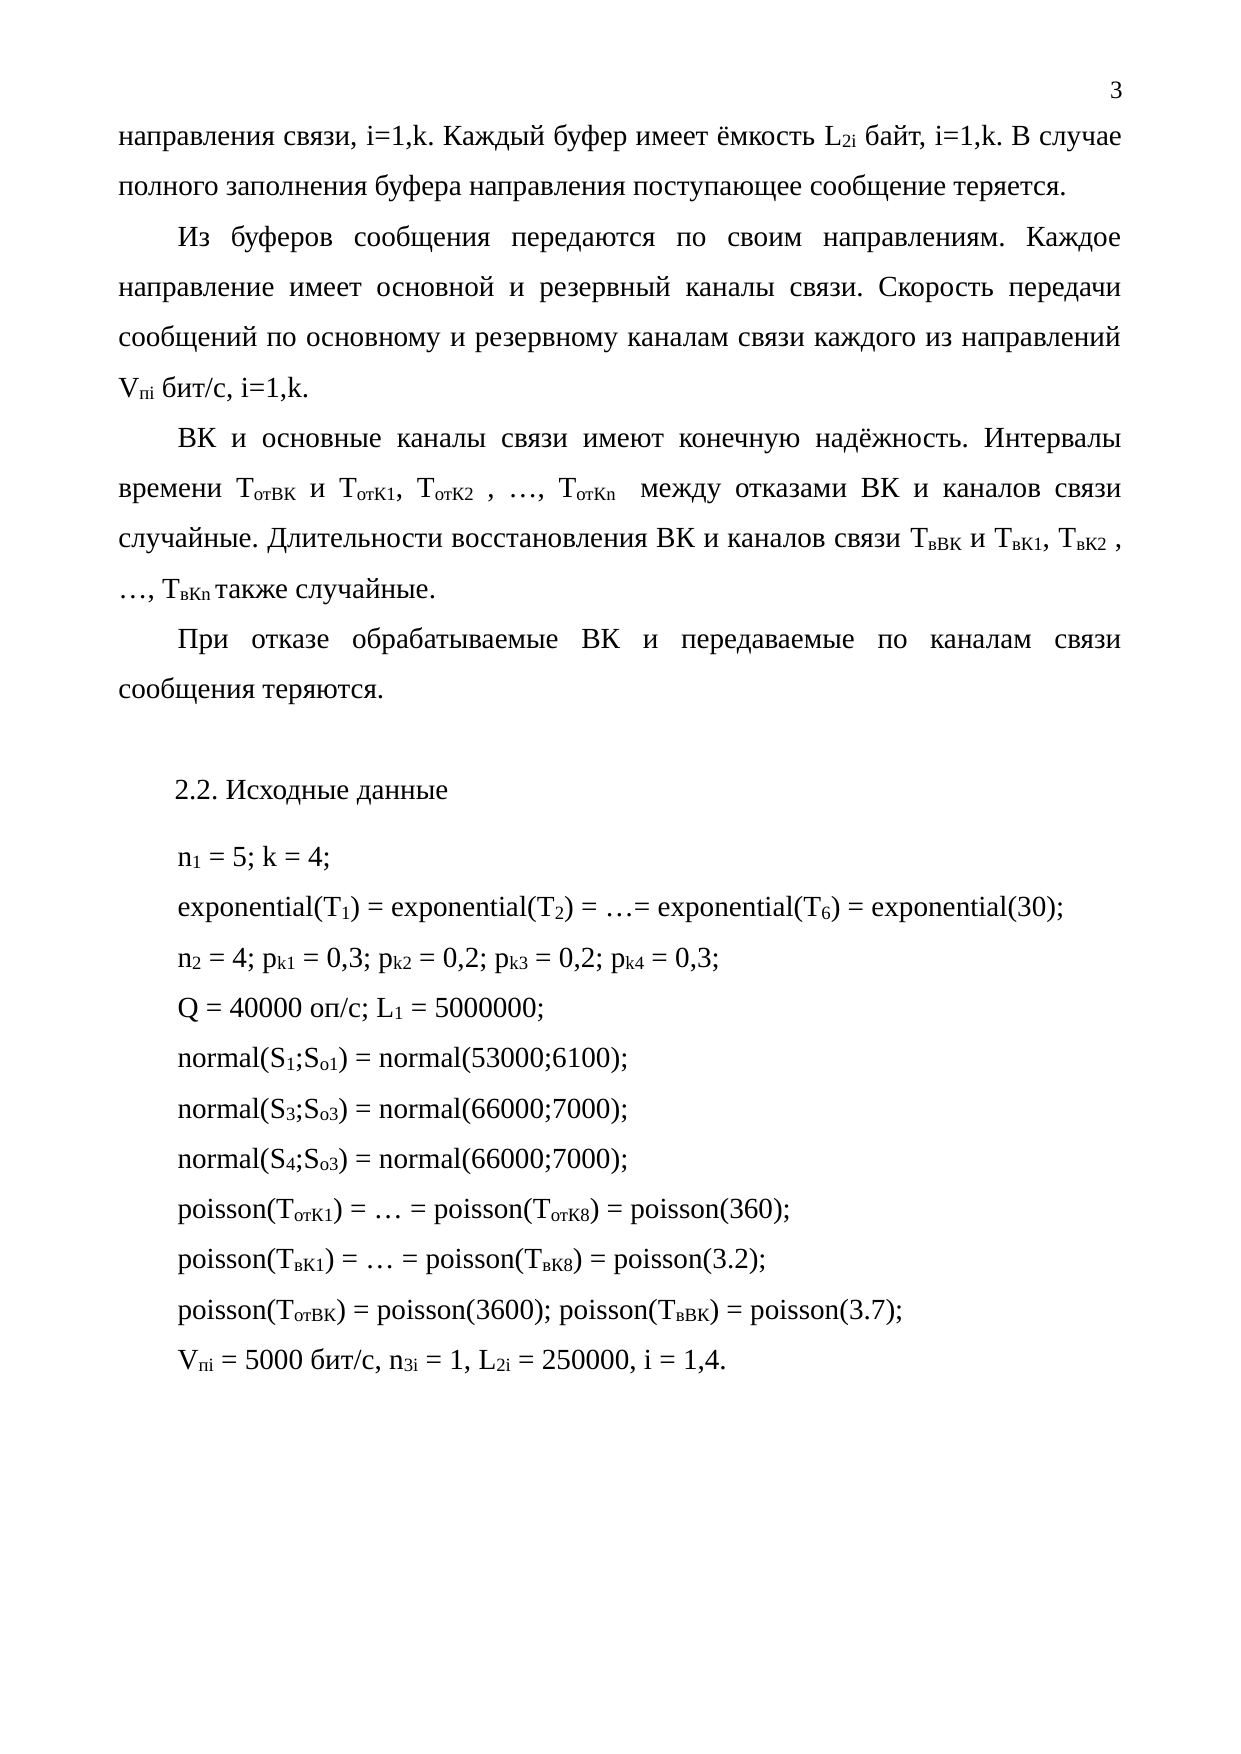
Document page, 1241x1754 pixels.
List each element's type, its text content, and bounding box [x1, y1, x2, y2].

text normal(S3;So3) = normal(66000;7000); [118, 1091, 1122, 1124]
text exponential(T1) = exponential(T2) = …= exponential(T6) = exponential(30); [118, 889, 1122, 923]
text poisson(TотК1) = … = poisson(TотК8) = poisson(360); [118, 1191, 1122, 1225]
text n2 = 4; pk1 = 0,3; pk2 = 0,2; pk3 = 0,2; pk4 = 0,3; [118, 940, 1122, 973]
text n1 = 5; k = 4; [118, 839, 1122, 873]
text направления связи, i=1,k. Каждый буфер имеет ёмкость L2i байт, i=1,k. В случае полного заполнения буфера направления поступающее сообщение теряется. [118, 118, 1122, 202]
text ВК и основные каналы связи имеют конечную надёжность. Интервалы времени TотВК и ТотК1, ТотК2 , …, ТотКn между отказами ВК и каналов связи случайные. Длительности восстановления ВК и каналов связи TвВК и ТвК1, ТвК2 , …, ТвКn также случайные. [118, 420, 1122, 604]
text normal(S4;So3) = normal(66000;7000); [118, 1141, 1122, 1174]
text При отказе обрабатываемые ВК и передаваемые по каналам связи сообщения теряются. [118, 621, 1122, 705]
text Q = 40000 оп/с; L1 = 5000000; [118, 990, 1122, 1024]
text poisson(TвК1) = … = poisson(TвК8) = poisson(3.2); [118, 1242, 1122, 1275]
text Из буферов сообщения передаются по своим направлениям. Каждое направление имеет основной и резервный каналы связи. Скорость передачи сообщений по основному и резервному каналам связи каждого из направлений Vпi бит/с, i=1,k. [118, 219, 1122, 403]
text Vпi = 5000 бит/с, n3i = 1, L2i = 250000, i = 1,4. [118, 1342, 1122, 1376]
text poisson(TотВК) = poisson(3600); poisson(TвВК) = poisson(3.7); [118, 1292, 1122, 1326]
text 2.2. Исходные данные [118, 772, 1122, 806]
text normal(S1;So1) = normal(53000;6100); [118, 1040, 1122, 1074]
